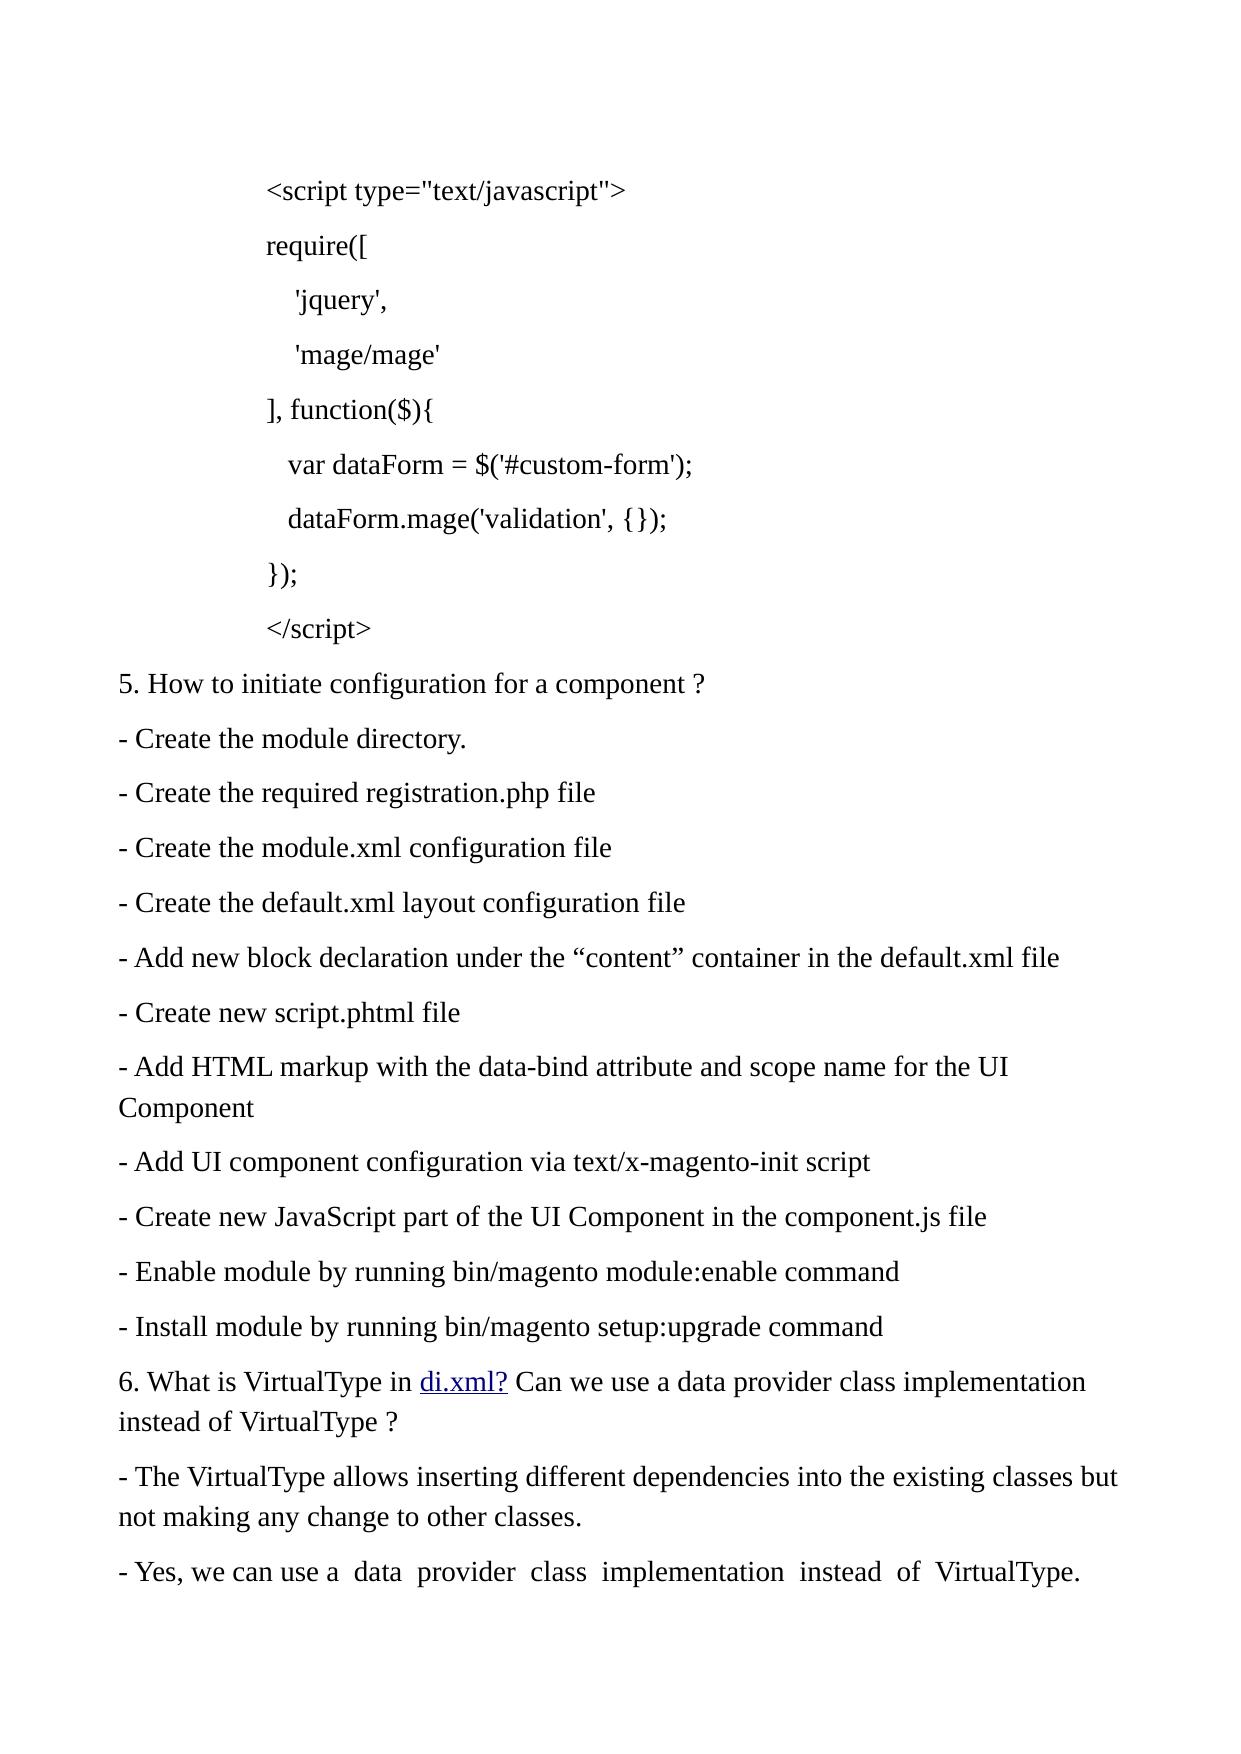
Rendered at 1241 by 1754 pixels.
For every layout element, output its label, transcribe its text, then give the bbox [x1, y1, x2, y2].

text - Add UI component configuration via text/x-magento-init script [118, 1144, 1122, 1178]
text - Create the required registration.php file [118, 776, 1122, 809]
text - Install module by running bin/magento setup:upgrade command [118, 1309, 1122, 1342]
text <script type="text/javascript"> [118, 173, 1122, 206]
text - Yes, we can use a data provider class implementation instead of VirtualType. [118, 1554, 1122, 1587]
text - Enable module by running bin/magento module:enable command [118, 1254, 1122, 1288]
text var dataForm = $('#custom-form'); [118, 447, 1122, 480]
text - Create new script.phtml file [118, 995, 1122, 1028]
text - Create the module.xml configuration file [118, 830, 1122, 864]
text 'jquery', [118, 282, 1122, 316]
text 'mage/mage' [118, 337, 1122, 371]
text - Add HTML markup with the data-bind attribute and scope name for the UI Component [118, 1049, 1122, 1123]
text - Create the module directory. [118, 721, 1122, 754]
text - The VirtualType allows inserting different dependencies into the existing classes but not making any change to other classes. [118, 1459, 1122, 1532]
text - Add new block declaration under the “content” container in the default.xml file [118, 940, 1122, 973]
text ], function($){ [118, 392, 1122, 426]
text }); [118, 556, 1122, 590]
text </script> [118, 611, 1122, 645]
text 5. How to initiate configuration for a component ? [118, 666, 1122, 699]
text 6. What is VirtualType in di.xml? Can we use a data provider class implementation instead of VirtualType ? [118, 1364, 1122, 1437]
text - Create the default.xml layout configuration file [118, 885, 1122, 919]
text dataForm.mage('validation', {}); [118, 502, 1122, 535]
text - Create new JavaScript part of the UI Component in the component.js file [118, 1199, 1122, 1233]
text require([ [118, 228, 1122, 261]
